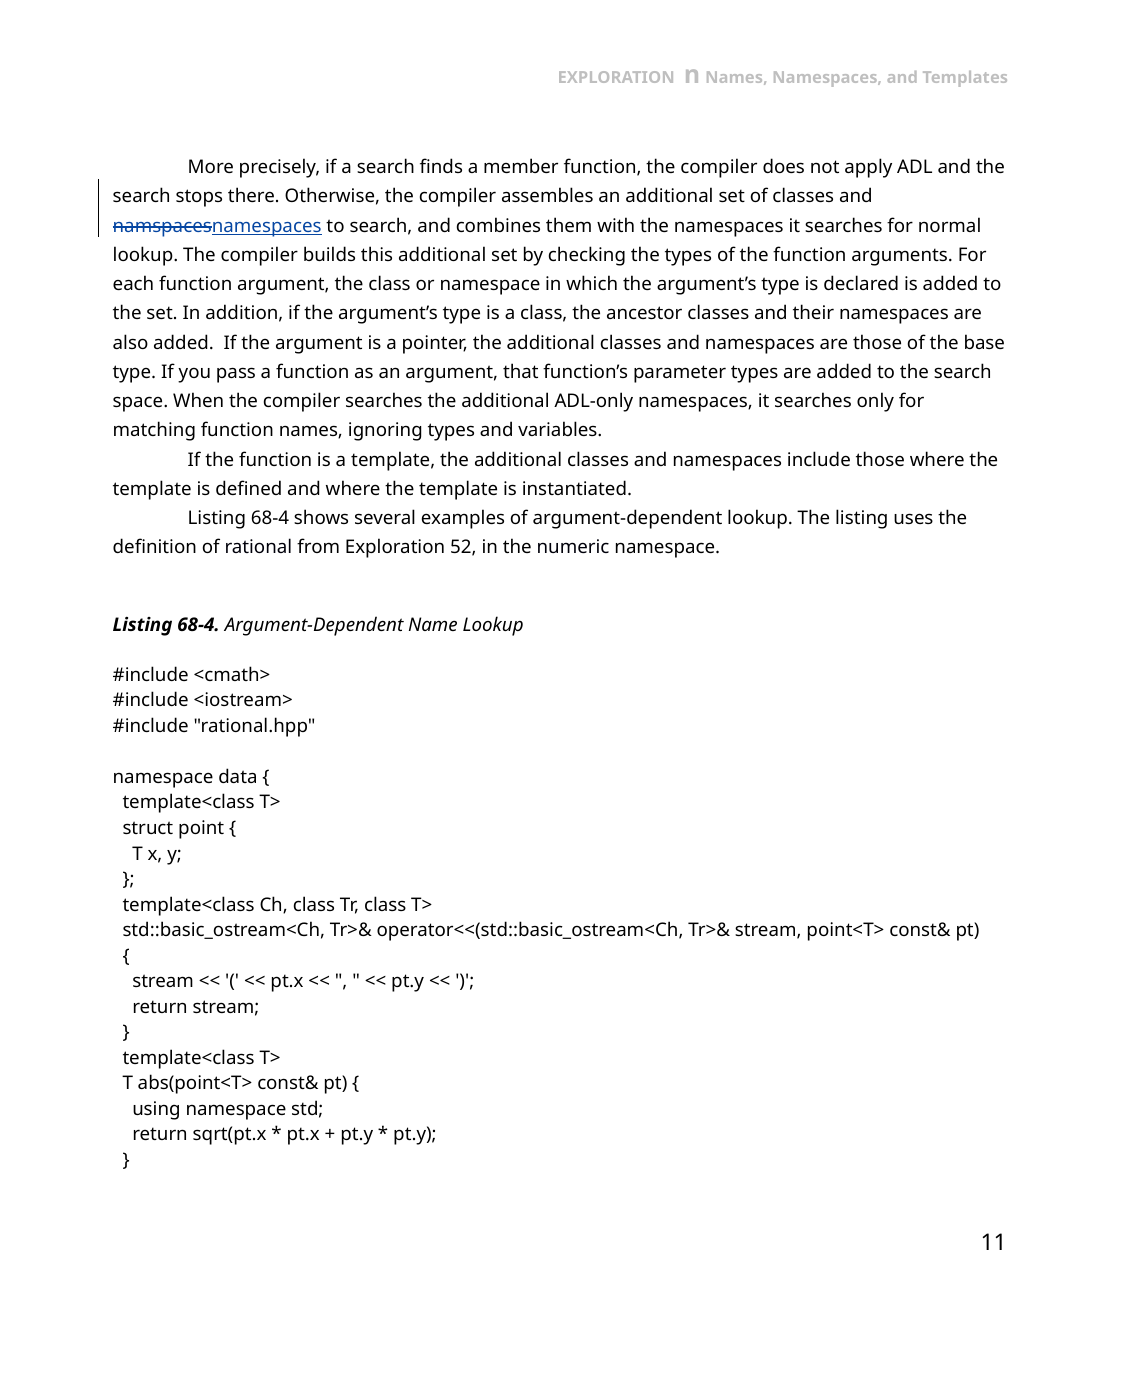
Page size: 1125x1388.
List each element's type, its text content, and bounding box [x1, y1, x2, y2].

text struct point { [112, 814, 1012, 840]
text namespace data { [112, 763, 1012, 789]
text If the function is a template, the additional classes and namespaces include those where the template is defined and where the template is instantiated. [112, 446, 1012, 501]
text template<class Ch, class Tr, class T> [112, 891, 1012, 916]
text T abs(point<T> const& pt) { [112, 1069, 1012, 1095]
text Listing 68-4 shows several examples of argument-dependent lookup. The listing uses the definition of rational from Exploration 52, in the numeric namespace. [112, 504, 1012, 559]
text #include <cmath> [112, 661, 1012, 687]
text return sqrt(pt.x * pt.x + pt.y * pt.y); [112, 1121, 1012, 1146]
text { [112, 942, 1012, 967]
text template<class T> [112, 1044, 1012, 1069]
text } [112, 1018, 1012, 1044]
text return stream; [112, 993, 1012, 1018]
text #include <iostream> [112, 687, 1012, 712]
text using namespace std; [112, 1095, 1012, 1121]
text More precisely, if a search finds a member function, the compiler does not apply ADL and the search stops there. Otherwise, the compiler assembles an additional set of classes and namespaces to search, and combines them with the namespaces it searches for normal lookup. The compiler builds this additional set by checking the types of the function arguments. For each function argument, the class or namespace in which the argument’s type is declared is added to the set. In addition, if the argument’s type is a class, the ancestor classes and their namespaces are also added. If the argument is a pointer, the additional classes and namespaces are those of the base type. If you pass a function as an argument, that function’s parameter types are added to the search space. When the compiler searches the additional ADL-only namespaces, it searches only for matching function names, ignoring types and variables. [112, 153, 1012, 442]
text #include "rational.hpp" [112, 712, 1012, 738]
text template<class T> [112, 789, 1012, 814]
text } [112, 1146, 1012, 1172]
text }; [112, 865, 1012, 891]
text Listing 68-4. Argument-Dependent Name Lookup [112, 611, 1012, 637]
text std::basic_ostream<Ch, Tr>& operator<<(std::basic_ostream<Ch, Tr>& stream, point<T> const& pt) [112, 916, 1012, 942]
text stream << '(' << pt.x << ", " << pt.y << ')'; [112, 967, 1012, 993]
text T x, y; [112, 840, 1012, 865]
